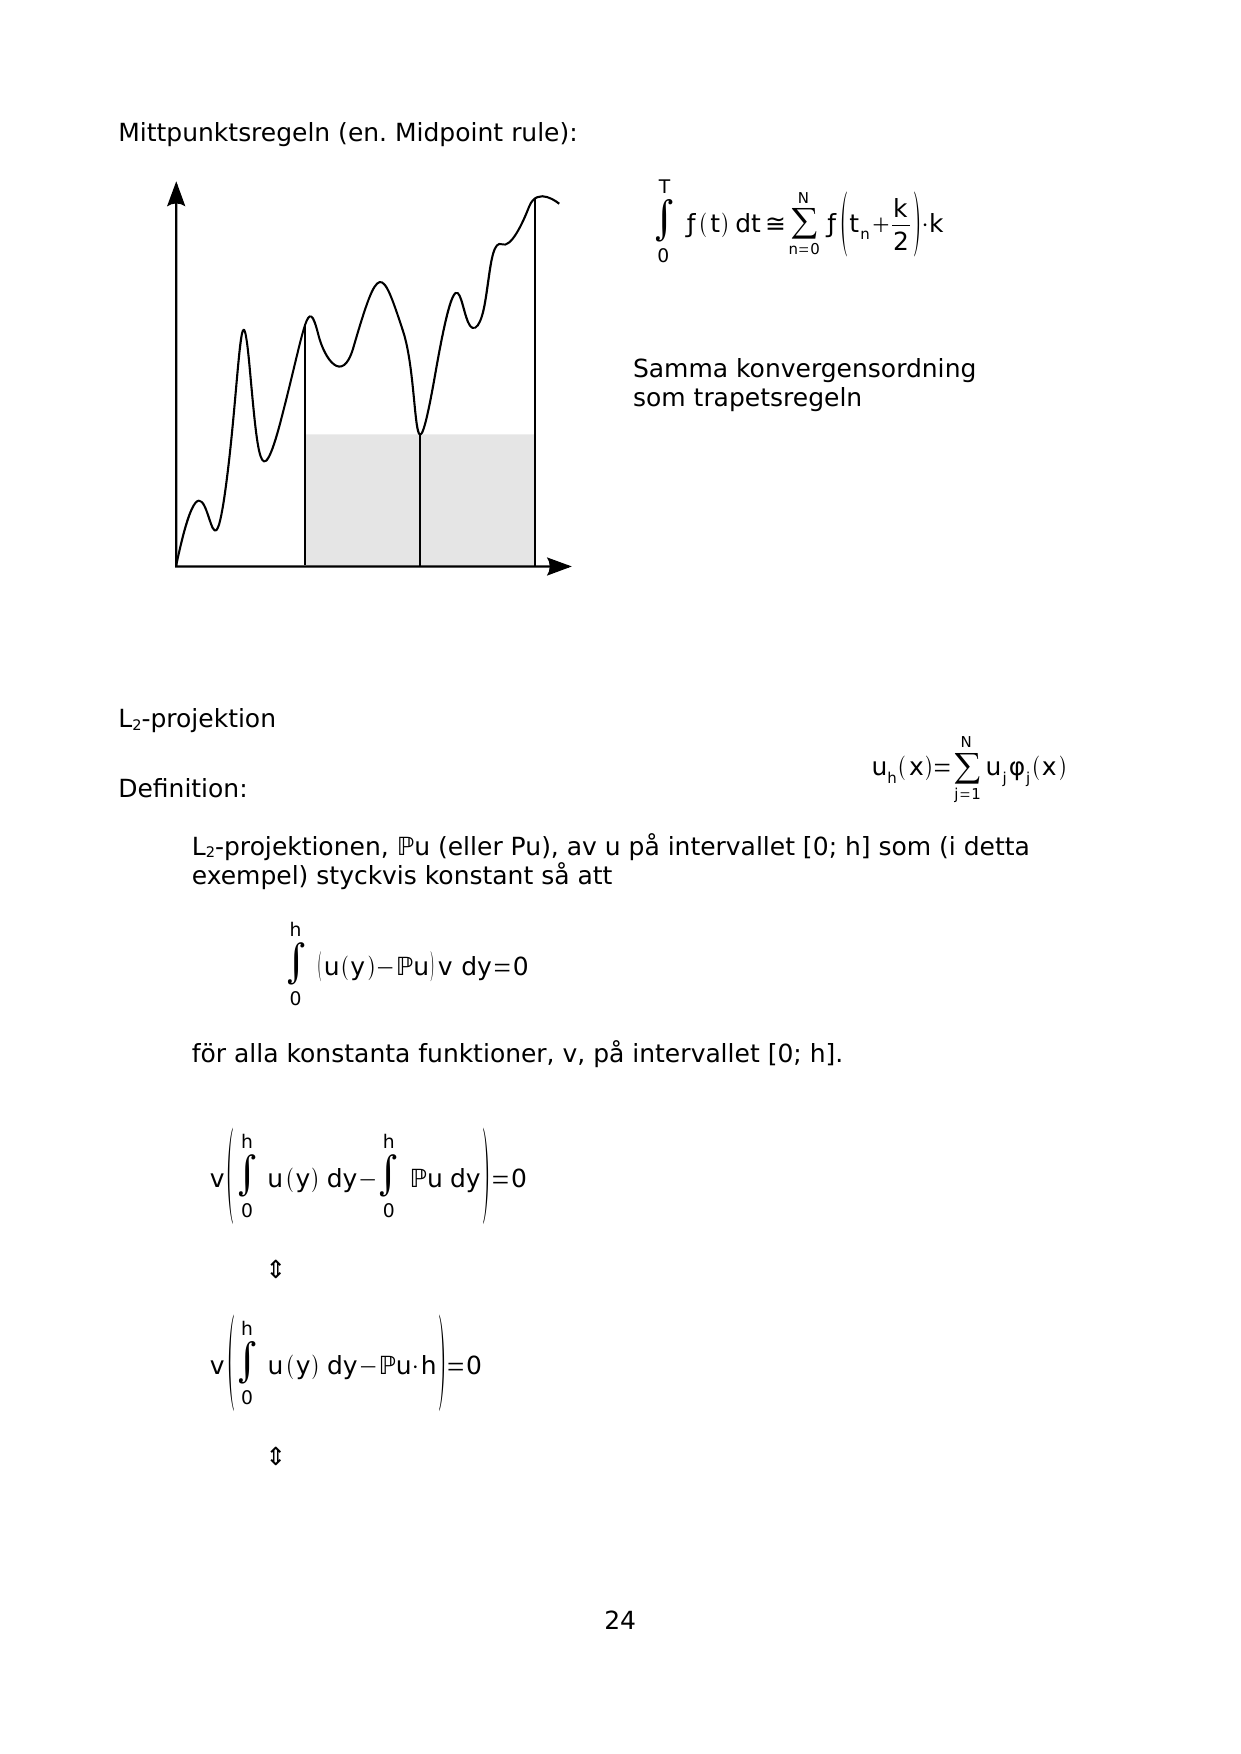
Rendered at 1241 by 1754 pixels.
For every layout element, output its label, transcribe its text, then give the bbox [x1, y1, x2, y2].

text L2-projektion [118, 704, 1122, 734]
text [414, 384, 432, 413]
text [410, 354, 437, 384]
text [250, 354, 296, 384]
text [253, 384, 288, 413]
text ⇕ [118, 1442, 1122, 1471]
text Samma konvergensordning [536, 354, 1122, 384]
text [178, 384, 235, 413]
text [235, 384, 252, 413]
text Definition: [118, 734, 1122, 803]
text [430, 384, 534, 413]
text [118, 384, 175, 413]
text [285, 384, 304, 413]
text [306, 384, 414, 413]
text [435, 354, 534, 384]
text [306, 354, 411, 384]
text som trapetsregeln [536, 384, 1122, 413]
text för alla konstanta funktioner, v, på intervallet [0; h]. [118, 1039, 1122, 1068]
text Mittpunktsregeln (en. Midpoint rule): [118, 118, 1122, 147]
text L2-projektionen, ℙu (eller Pu), av u på intervallet [0; h] som (i detta [118, 832, 1122, 861]
text ⇕ [118, 1255, 1122, 1284]
text exempel) styckvis konstant så att [118, 861, 1122, 890]
text [118, 354, 175, 384]
text [178, 354, 238, 384]
